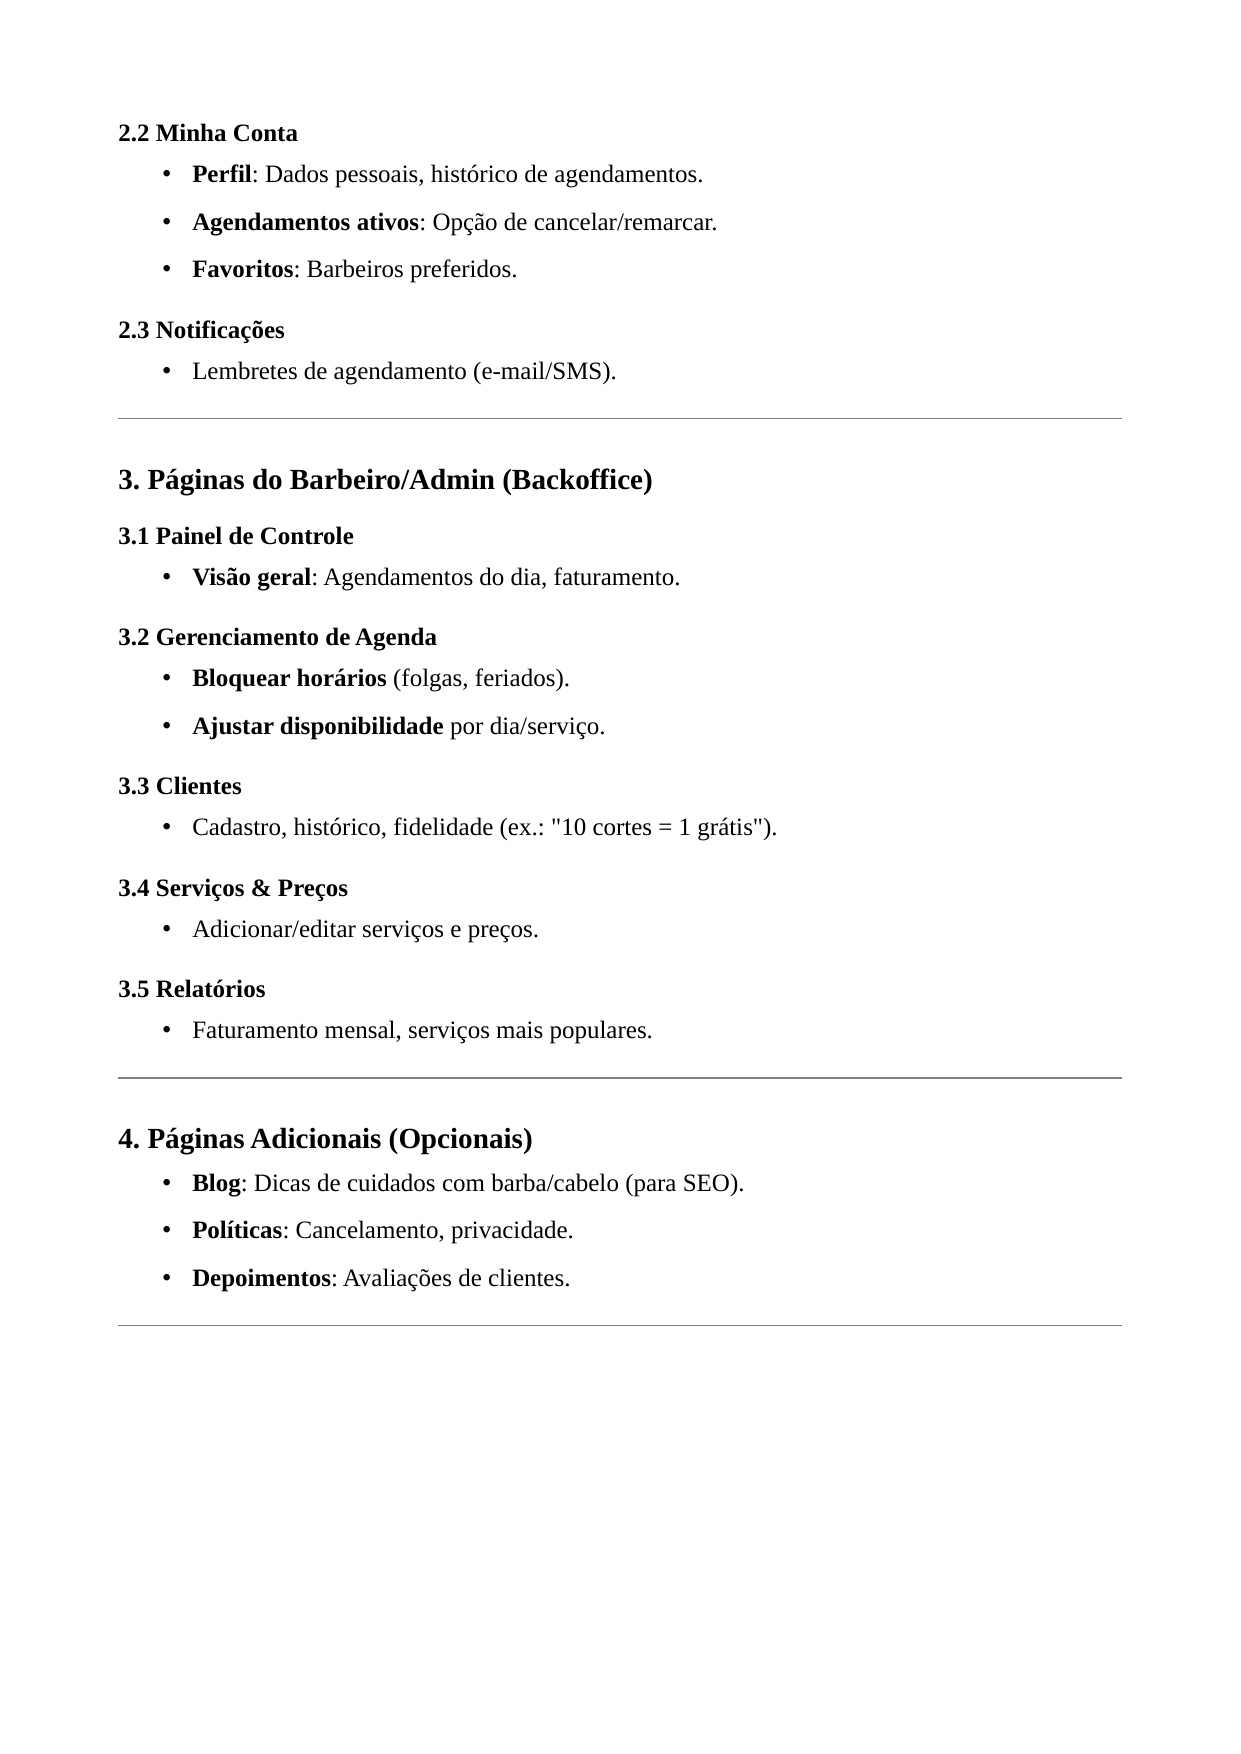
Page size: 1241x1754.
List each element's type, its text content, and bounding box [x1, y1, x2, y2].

subtitle 3.4 Serviços & Preços [118, 873, 1122, 901]
list Ajustar disponibilidade por dia/serviço. [162, 711, 1122, 740]
list Depoimentos: Avaliações de clientes. [162, 1263, 1122, 1292]
list Bloquear horários (folgas, feriados). [162, 663, 1122, 692]
list Visão geral: Agendamentos do dia, faturamento. [162, 562, 1122, 591]
subtitle 4. Páginas Adicionais (Opcionais) [118, 1122, 1122, 1155]
subtitle 3.3 Clientes [118, 771, 1122, 800]
list Políticas: Cancelamento, privacidade. [162, 1215, 1122, 1244]
subtitle 2.2 Minha Conta [118, 118, 1122, 147]
list Cadastro, histórico, fidelidade (ex.: "10 cortes = 1 grátis"). [162, 812, 1122, 841]
subtitle 3. Páginas do Barbeiro/Admin (Backoffice) [118, 462, 1122, 496]
subtitle 3.2 Gerenciamento de Agenda [118, 622, 1122, 651]
list Adicionar/editar serviços e preços. [162, 914, 1122, 943]
list Favoritos: Barbeiros preferidos. [162, 254, 1122, 283]
list Perfil: Dados pessoais, histórico de agendamentos. [162, 159, 1122, 188]
list Agendamentos ativos: Opção de cancelar/remarcar. [162, 207, 1122, 236]
list Blog: Dicas de cuidados com barba/cabelo (para SEO). [162, 1168, 1122, 1196]
list Lembretes de agendamento (e-mail/SMS). [162, 356, 1122, 385]
subtitle 3.1 Painel de Controle [118, 521, 1122, 550]
subtitle 3.5 Relatórios [118, 974, 1122, 1003]
subtitle 2.3 Notificações [118, 315, 1122, 343]
list Faturamento mensal, serviços mais populares. [162, 1015, 1122, 1044]
